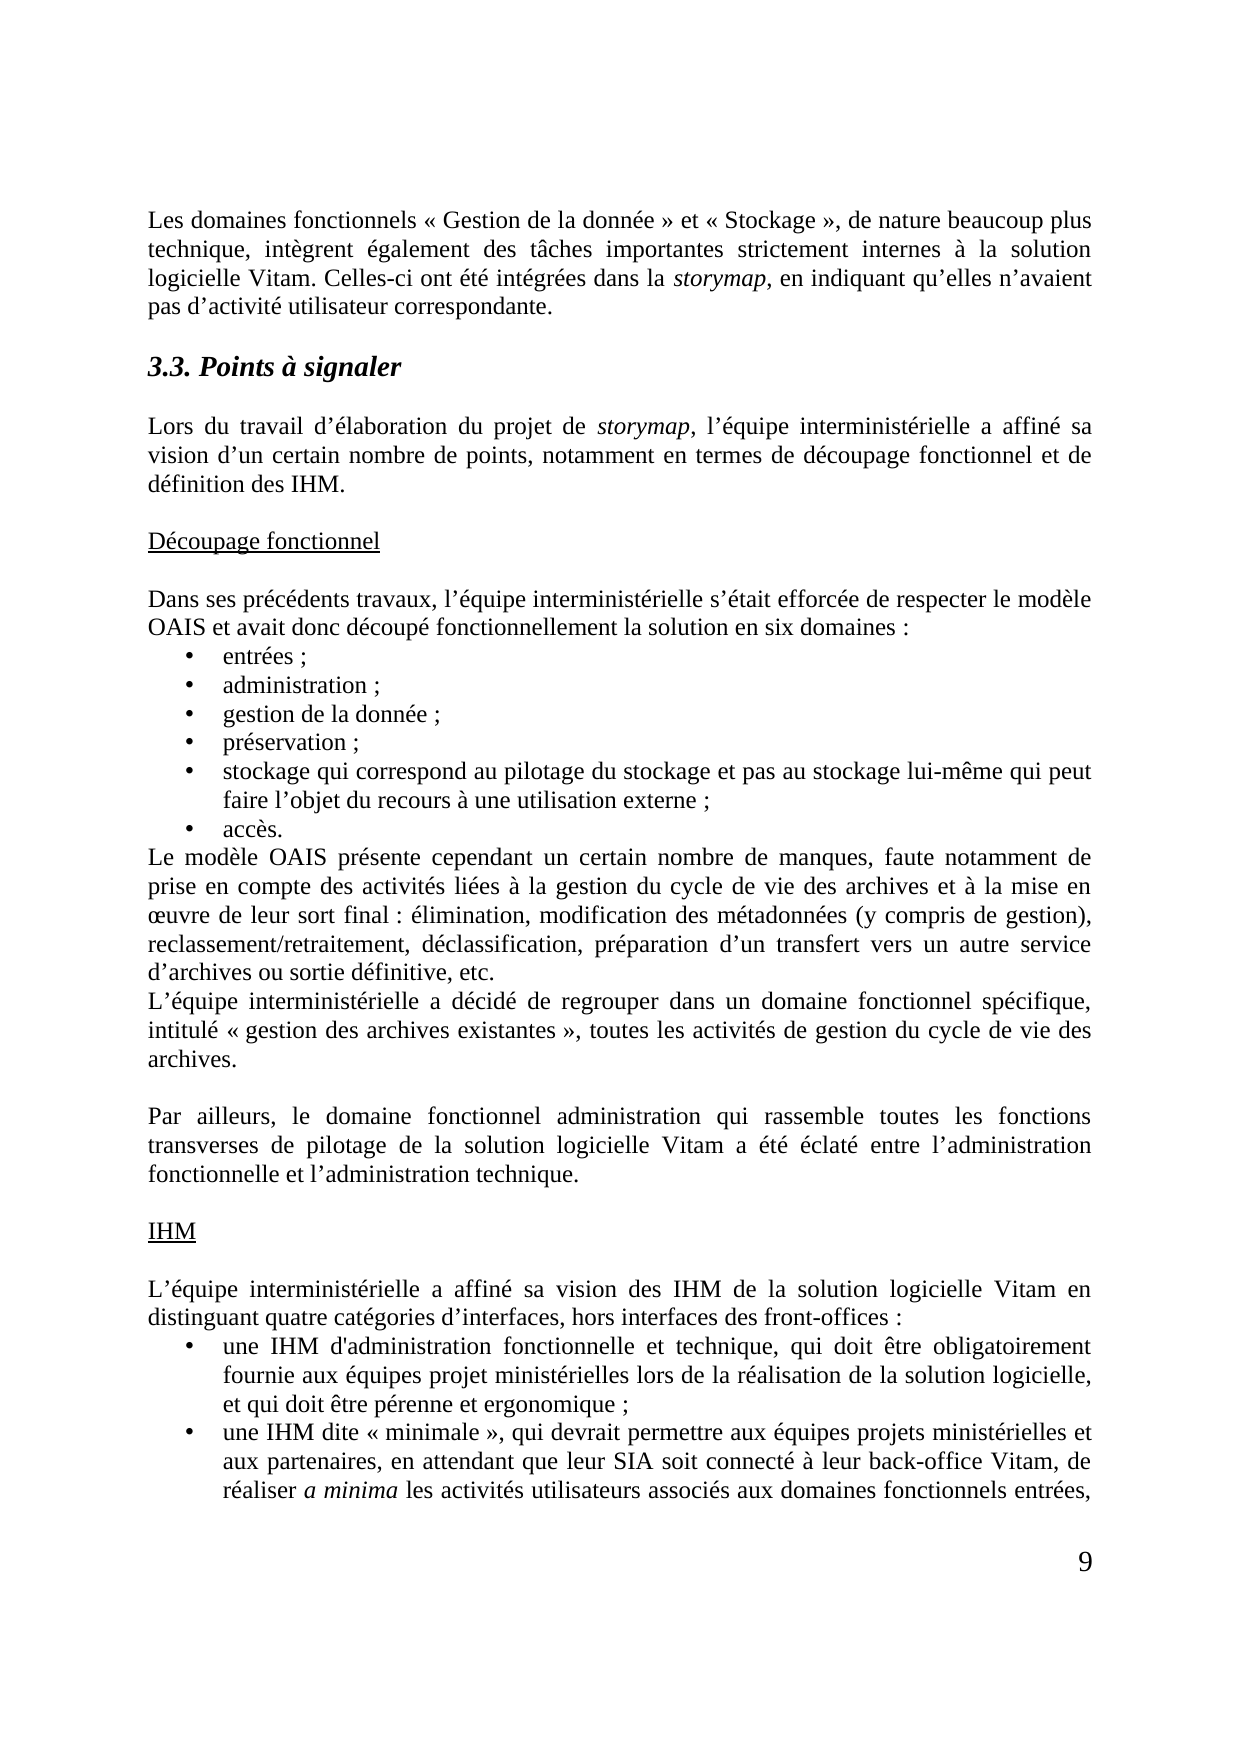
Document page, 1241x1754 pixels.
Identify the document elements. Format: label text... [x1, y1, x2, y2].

text Le modèle OAIS présente cependant un certain nombre de manques, faute notamment de prise en compte des activités liées à la gestion du cycle de vie des archives et à la mise en œuvre de leur sort final : élimination, modification des métadonnées (y compris de gestion), reclassement/retraitement, déclassification, préparation d’un transfert vers un autre service d’archives ou sortie définitive, etc. [148, 842, 1092, 986]
text Découpage fonctionnel [148, 526, 1092, 555]
list accès. [185, 814, 1092, 842]
list préservation ; [185, 727, 1092, 756]
list une IHM dite « minimale », qui devrait permettre aux équipes projets ministérielles et aux partenaires, en attendant que leur SIA soit connecté à leur back-office Vitam, de réaliser a minima les activités utilisateurs associés aux domaines fonctionnels entrées, [185, 1417, 1092, 1504]
list une IHM d'administration fonctionnelle et technique, qui doit être obligatoirement fournie aux équipes projet ministérielles lors de la réalisation de la solution logicielle, et qui doit être pérenne et ergonomique ; [185, 1331, 1092, 1417]
list stockage qui correspond au pilotage du stockage et pas au stockage lui-même qui peut faire l’objet du recours à une utilisation externe ; [185, 756, 1092, 814]
list administration ; [185, 670, 1092, 699]
text Les domaines fonctionnels « Gestion de la donnée » et « Stockage », de nature beaucoup plus technique, intègrent également des tâches importantes strictement internes à la solution logicielle Vitam. Celles-ci ont été intégrées dans la storymap, en indiquant qu’elles n’avaient pas d’activité utilisateur correspondante. [148, 205, 1092, 320]
text Lors du travail d’élaboration du projet de storymap, l’équipe interministérielle a affiné sa vision d’un certain nombre de points, notamment en termes de découpage fonctionnel et de définition des IHM. [148, 411, 1092, 497]
text Par ailleurs, le domaine fonctionnel administration qui rassemble toutes les fonctions transverses de pilotage de la solution logicielle Vitam a été éclaté entre l’administration fonctionnelle et l’administration technique. [148, 1101, 1092, 1187]
text L’équipe interministérielle a décidé de regrouper dans un domaine fonctionnel spécifique, intitulé « gestion des archives existantes », toutes les activités de gestion du cycle de vie des archives. [148, 986, 1092, 1072]
list gestion de la donnée ; [185, 699, 1092, 727]
text Dans ses précédents travaux, l’équipe interministérielle s’était efforcée de respecter le modèle OAIS et avait donc découpé fonctionnellement la solution en six domaines : [148, 584, 1092, 641]
text IHM [148, 1216, 1092, 1245]
subtitle 3.3. Points à signaler [148, 349, 1092, 382]
text L’équipe interministérielle a affiné sa vision des IHM de la solution logicielle Vitam en distinguant quatre catégories d’interfaces, hors interfaces des front-offices : [148, 1274, 1092, 1331]
list entrées ; [185, 641, 1092, 670]
